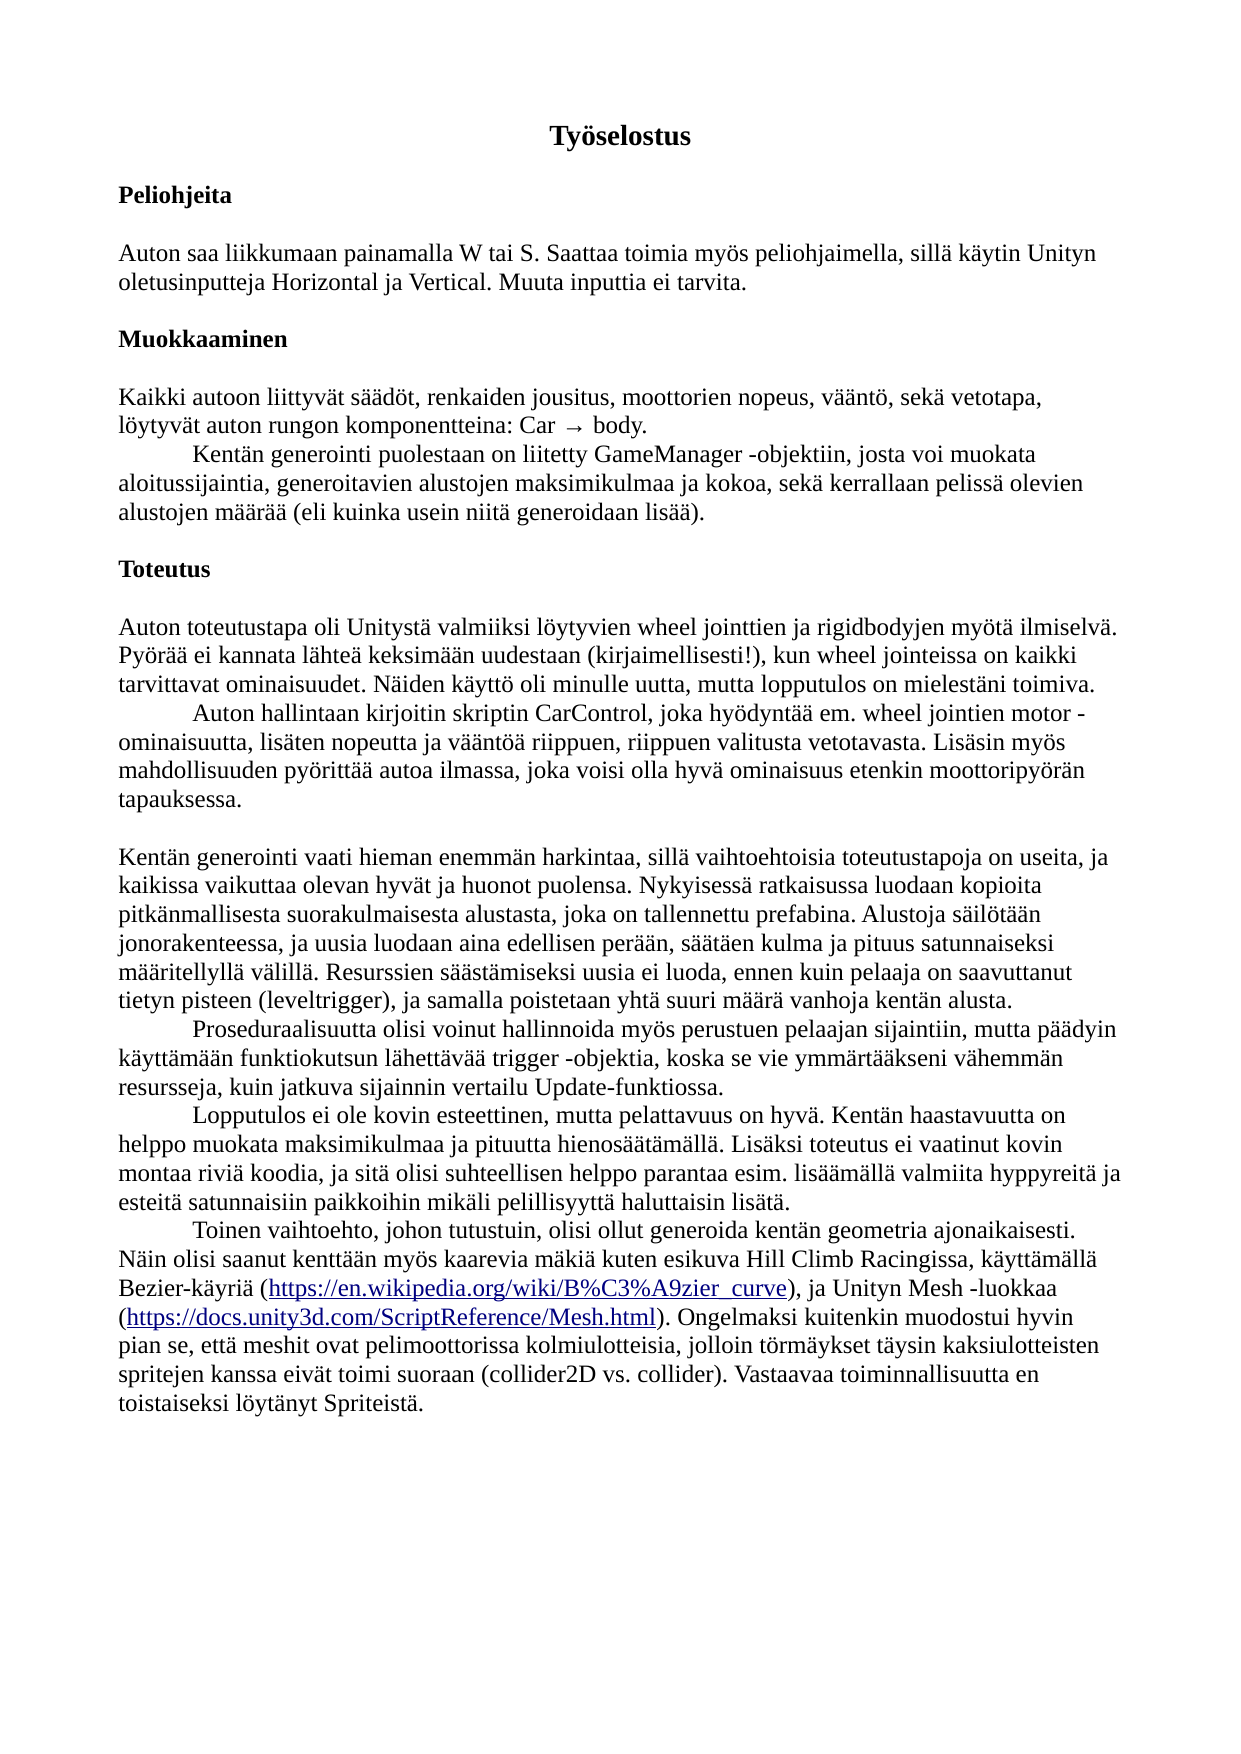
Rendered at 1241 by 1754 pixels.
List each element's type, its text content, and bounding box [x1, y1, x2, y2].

text Kaikki autoon liittyvät säädöt, renkaiden jousitus, moottorien nopeus, vääntö, sekä vetotapa, löytyvät auton rungon komponentteina: Car → body. [118, 382, 1122, 439]
text Kentän generointi vaati hieman enemmän harkintaa, sillä vaihtoehtoisia toteutustapoja on useita, ja kaikissa vaikuttaa olevan hyvät ja huonot puolensa. Nykyisessä ratkaisussa luodaan kopioita pitkänmallisesta suorakulmaisesta alustasta, joka on tallennettu prefabina. Alustoja säilötään jonorakenteessa, ja uusia luodaan aina edellisen perään, säätäen kulma ja pituus satunnaiseksi määritellyllä välillä. Resurssien säästämiseksi uusia ei luoda, ennen kuin pelaaja on saavuttanut tietyn pisteen (leveltrigger), ja samalla poistetaan yhtä suuri määrä vanhoja kentän alusta. [118, 842, 1122, 1014]
text Kentän generointi puolestaan on liitetty GameManager -objektiin, josta voi muokata aloitussijaintia, generoitavien alustojen maksimikulmaa ja kokoa, sekä kerrallaan pelissä olevien alustojen määrää (eli kuinka usein niitä generoidaan lisää). [118, 439, 1122, 525]
text Auton hallintaan kirjoitin skriptin CarControl, joka hyödyntää em. wheel jointien motor -ominaisuutta, lisäten nopeutta ja vääntöä riippuen, riippuen valitusta vetotavasta. Lisäsin myös mahdollisuuden pyörittää autoa ilmassa, joka voisi olla hyvä ominaisuus etenkin moottoripyörän tapauksessa. [118, 698, 1122, 813]
text Toteutus [118, 554, 1122, 583]
text Muokkaaminen [118, 324, 1122, 353]
text Proseduraalisuutta olisi voinut hallinnoida myös perustuen pelaajan sijaintiin, mutta päädyin käyttämään funktiokutsun lähettävää trigger -objektia, koska se vie ymmärtääkseni vähemmän resursseja, kuin jatkuva sijainnin vertailu Update-funktiossa. [118, 1014, 1122, 1100]
text Auton toteutustapa oli Unitystä valmiiksi löytyvien wheel jointtien ja rigidbodyjen myötä ilmiselvä. Pyörää ei kannata lähteä keksimään uudestaan (kirjaimellisesti!), kun wheel jointeissa on kaikki tarvittavat ominaisuudet. Näiden käyttö oli minulle uutta, mutta lopputulos on mielestäni toimiva. [118, 612, 1122, 698]
text Lopputulos ei ole kovin esteettinen, mutta pelattavuus on hyvä. Kentän haastavuutta on helppo muokata maksimikulmaa ja pituutta hienosäätämällä. Lisäksi toteutus ei vaatinut kovin montaa riviä koodia, ja sitä olisi suhteellisen helppo parantaa esim. lisäämällä valmiita hyppyreitä ja esteitä satunnaisiin paikkoihin mikäli pelillisyyttä haluttaisin lisätä. [118, 1100, 1122, 1215]
text Auton saa liikkumaan painamalla W tai S. Saattaa toimia myös peliohjaimella, sillä käytin Unityn oletusinputteja Horizontal ja Vertical. Muuta inputtia ei tarvita. [118, 238, 1122, 295]
text Työselostus [118, 118, 1122, 152]
text Toinen vaihtoehto, johon tutustuin, olisi ollut generoida kentän geometria ajonaikaisesti. Näin olisi saanut kenttään myös kaarevia mäkiä kuten esikuva Hill Climb Racingissa, käyttämällä Bezier-käyriä (https://en.wikipedia.org/wiki/B%C3%A9zier_curve), ja Unityn Mesh -luokkaa (https://docs.unity3d.com/ScriptReference/Mesh.html). Ongelmaksi kuitenkin muodostui hyvin pian se, että meshit ovat pelimoottorissa kolmiulotteisia, jolloin törmäykset täysin kaksiulotteisten spritejen kanssa eivät toimi suoraan (collider2D vs. collider). Vastaavaa toiminnallisuutta en toistaiseksi löytänyt Spriteistä. [118, 1215, 1122, 1417]
text Peliohjeita [118, 152, 1122, 209]
